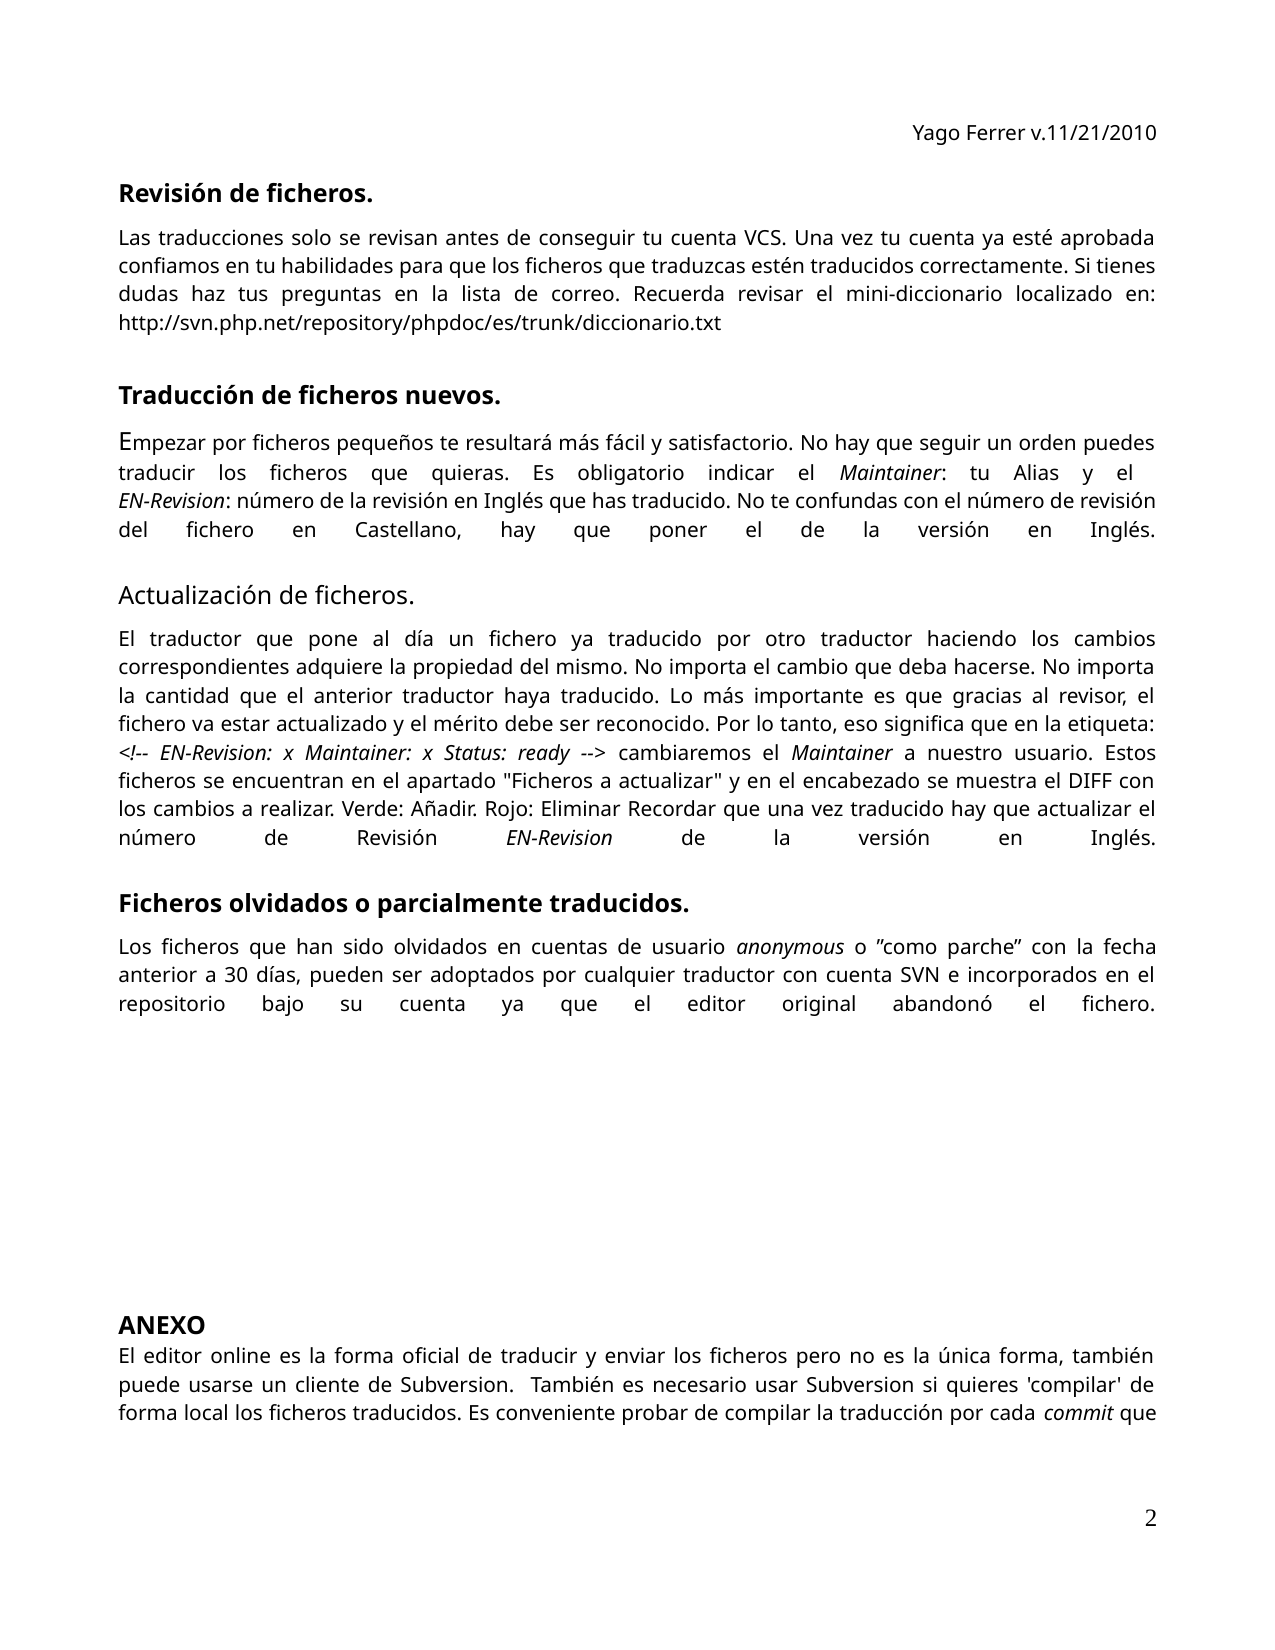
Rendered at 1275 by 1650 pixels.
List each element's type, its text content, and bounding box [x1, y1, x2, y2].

text Revisión de ficheros. [118, 176, 1157, 210]
text Las traducciones solo se revisan antes de conseguir tu cuenta VCS. Una vez tu cuenta ya esté aprobada confiamos en tu habilidades para que los ficheros que traduzcas estén traducidos correctamente. Si tienes dudas haz tus preguntas en la lista de correo. Recuerda revisar el mini-diccionario localizado en: http://svn.php.net/repository/phpdoc/es/trunk/diccionario.txt [118, 223, 1157, 365]
text Empezar por ficheros pequeños te resultará más fácil y satisfactorio. No hay que seguir un orden puedes traducir los ficheros que quieras. Es obligatorio indicar el Maintainer: tu Alias y el EN-Revision: número de la revisión en Inglés que has traducido. No te confundas con el número de revisión del fichero en Castellano, hay que poner el de la versión en Inglés. Actualización de ficheros. [118, 424, 1157, 611]
text Traducción de ficheros nuevos. [118, 377, 1157, 411]
text Los ficheros que han sido olvidados en cuentas de usuario anonymous o ”como parche” con la fecha anterior a 30 días, pueden ser adoptados por cualquier traductor con cuenta SVN e incorporados en el repositorio bajo su cuenta ya que el editor original abandonó el fichero. ANEXO El editor online es la forma oficial de traducir y enviar los ficheros pero no es la única forma, también puede usarse un cliente de Subversion. También es necesario usar Subversion si quieres 'compilar' de forma local los ficheros traducidos. Es conveniente probar de compilar la traducción por cada commit que [118, 932, 1157, 1427]
text El traductor que pone al día un fichero ya traducido por otro traductor haciendo los cambios correspondientes adquiere la propiedad del mismo. No importa el cambio que deba hacerse. No importa la cantidad que el anterior traductor haya traducido. Lo más importante es que gracias al revisor, el fichero va estar actualizado y el mérito debe ser reconocido. Por lo tanto, eso significa que en la etiqueta: <!-- EN-Revision: x Maintainer: x Status: ready --> cambiaremos el Maintainer a nuestro usuario. Estos ficheros se encuentran en el apartado "Ficheros a actualizar" y en el encabezado se muestra el DIFF con los cambios a realizar. Verde: Añadir. Rojo: Eliminar Recordar que una vez traducido hay que actualizar el número de Revisión EN-Revision de la versión en Inglés. Ficheros olvidados o parcialmente traducidos. [118, 624, 1157, 919]
